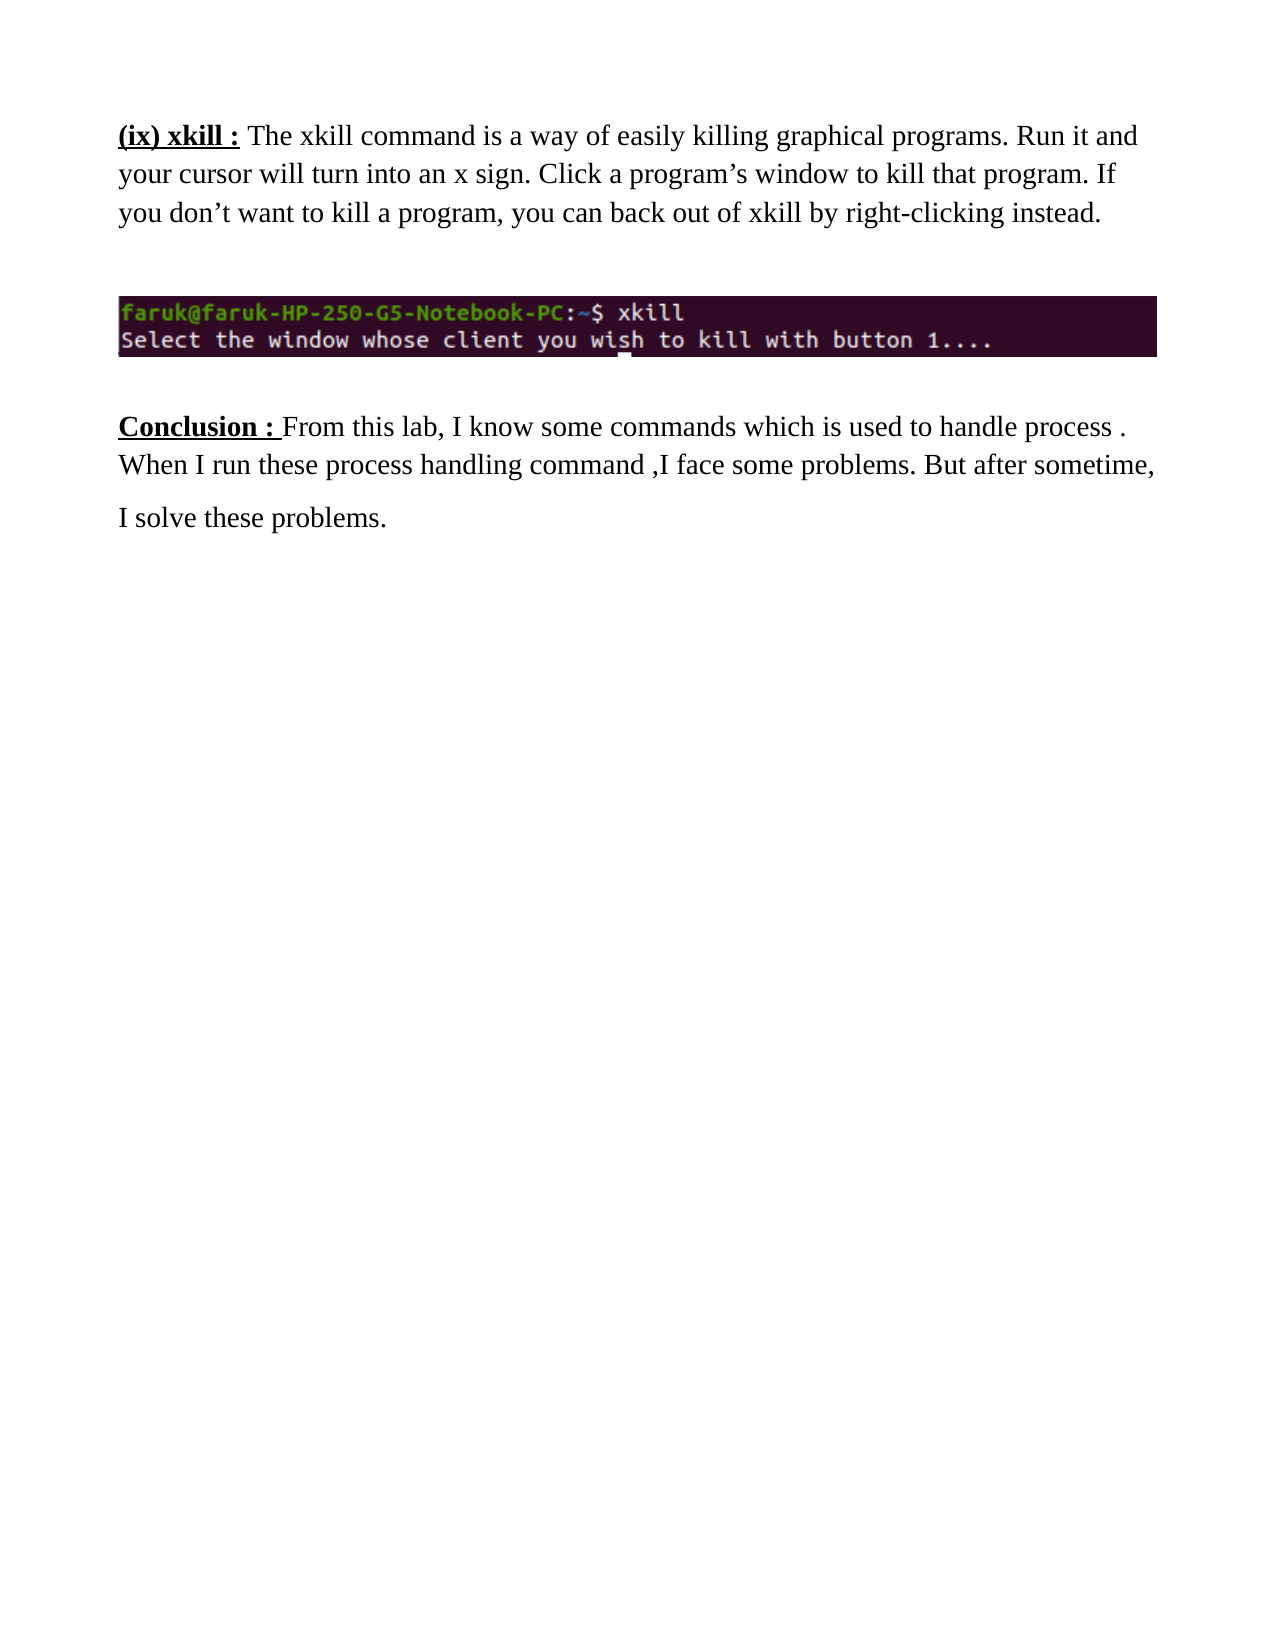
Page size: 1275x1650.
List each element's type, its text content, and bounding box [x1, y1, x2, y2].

text I solve these problems. [118, 501, 1157, 534]
picture [118, 296, 1157, 357]
text (ix) xkill : The xkill command is a way of easily killing graphical programs. Run it and your cursor will turn into an x sign. Click a program’s window to kill that program. If you don’t want to kill a program, you can back out of xkill by right-clicking instead. [118, 118, 1157, 229]
text Conclusion : From this lab, I know some commands which is used to handle process . When I run these process handling command ,I face some problems. But after sometime, [118, 409, 1157, 481]
